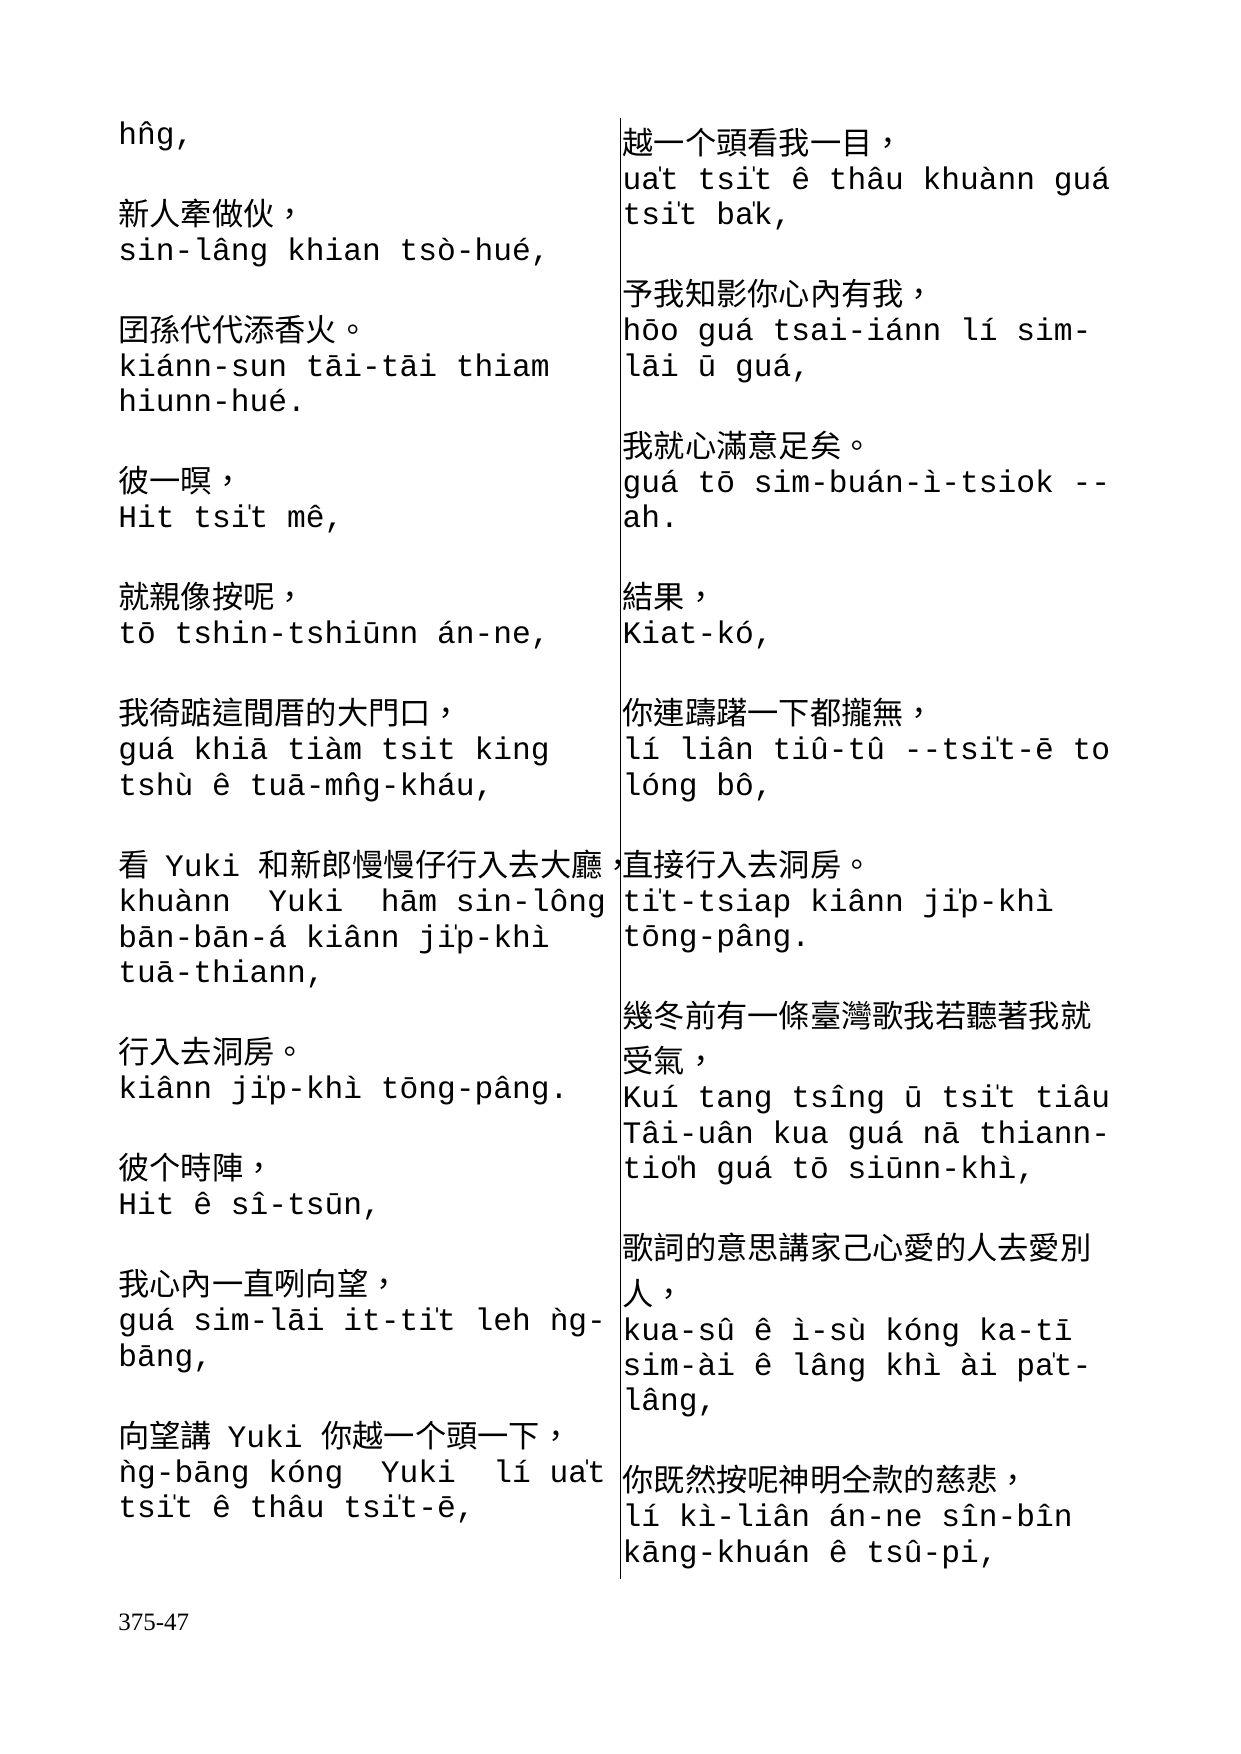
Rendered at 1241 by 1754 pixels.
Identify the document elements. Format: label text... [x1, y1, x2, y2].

text 囝孫代代添香火。 [118, 305, 618, 350]
text ti̍t-tsiap kiânn ji̍p-khì tōng-pâng. [622, 885, 1122, 956]
text Kuí tang tsîng ū tsi̍t tiâu Tâi-uân kua guá nā thiann-tio̍h guá tō siūnn-khì, [622, 1082, 1122, 1188]
text guá khiā tiàm tsit king tshù ê tuā-mn̂g-kháu, [118, 734, 618, 804]
text hn̂g, [118, 118, 618, 153]
text 我就心滿意足矣。 [622, 421, 1122, 466]
text 幾冬前有一條臺灣歌我若聽著我就受氣， [622, 991, 1122, 1082]
text 你連躊躇一下都攏無， [622, 688, 1122, 734]
text 我徛踮這間厝的大門口， [118, 688, 618, 734]
text tō tshin-tshiūnn án-ne, [118, 618, 618, 653]
text 彼一暝， [118, 456, 618, 502]
text 直接行入去洞房。 [622, 840, 1122, 885]
text hōo guá tsai-iánn lí sim-lāi ū guá, [622, 315, 1122, 386]
text lí kì-liân án-ne sîn-bîn kāng-khuán ê tsû-pi, [622, 1501, 1122, 1572]
text sin-lâng khian tsò-hué, [118, 234, 618, 269]
text 你既然按呢神明仝款的慈悲， [622, 1456, 1122, 1501]
text 予我知影你心內有我， [622, 269, 1122, 315]
text guá sim-lāi it-ti̍t leh ǹg-bāng, [118, 1304, 618, 1375]
text 歌詞的意思講家己心愛的人去愛別人， [622, 1223, 1122, 1314]
text Kiat-kó, [622, 618, 1122, 653]
text 向望講 Yuki 你越一个頭一下， [118, 1411, 618, 1456]
text 看 Yuki 和新郎慢慢仔行入去大廳， [118, 840, 618, 886]
text ǹg-bāng kóng Yuki lí ua̍t tsi̍t ê thâu tsi̍t-ē, [118, 1456, 618, 1527]
text 彼个時陣， [118, 1143, 618, 1188]
text kiánn-sun tāi-tāi thiam hiunn-hué. [118, 350, 618, 421]
text kua-sû ê ì-sù kóng ka-tī sim-ài ê lâng khì ài pa̍t-lâng, [622, 1314, 1122, 1420]
text guá tō sim-buán-ì-tsiok --ah. [622, 466, 1122, 537]
text Hit ê sî-tsūn, [118, 1188, 618, 1224]
text khuànn Yuki hām sin-lông bān-bān-á kiânn ji̍p-khì tuā-thiann, [118, 886, 618, 992]
text Hit tsi̍t mê, [118, 502, 618, 537]
text 我心內一直咧向望， [118, 1259, 618, 1304]
text kiânn ji̍p-khì tōng-pâng. [118, 1072, 618, 1108]
text 越一个頭看我一目， [622, 118, 1122, 163]
text lí liân tiû-tû --tsi̍t-ē to lóng bô, [622, 734, 1122, 804]
text 新人牽做伙， [118, 189, 618, 234]
text 就親像按呢， [118, 572, 618, 618]
text ua̍t tsi̍t ê thâu khuànn guá tsi̍t ba̍k, [622, 163, 1122, 234]
text 行入去洞房。 [118, 1027, 618, 1072]
text 結果， [622, 572, 1122, 618]
